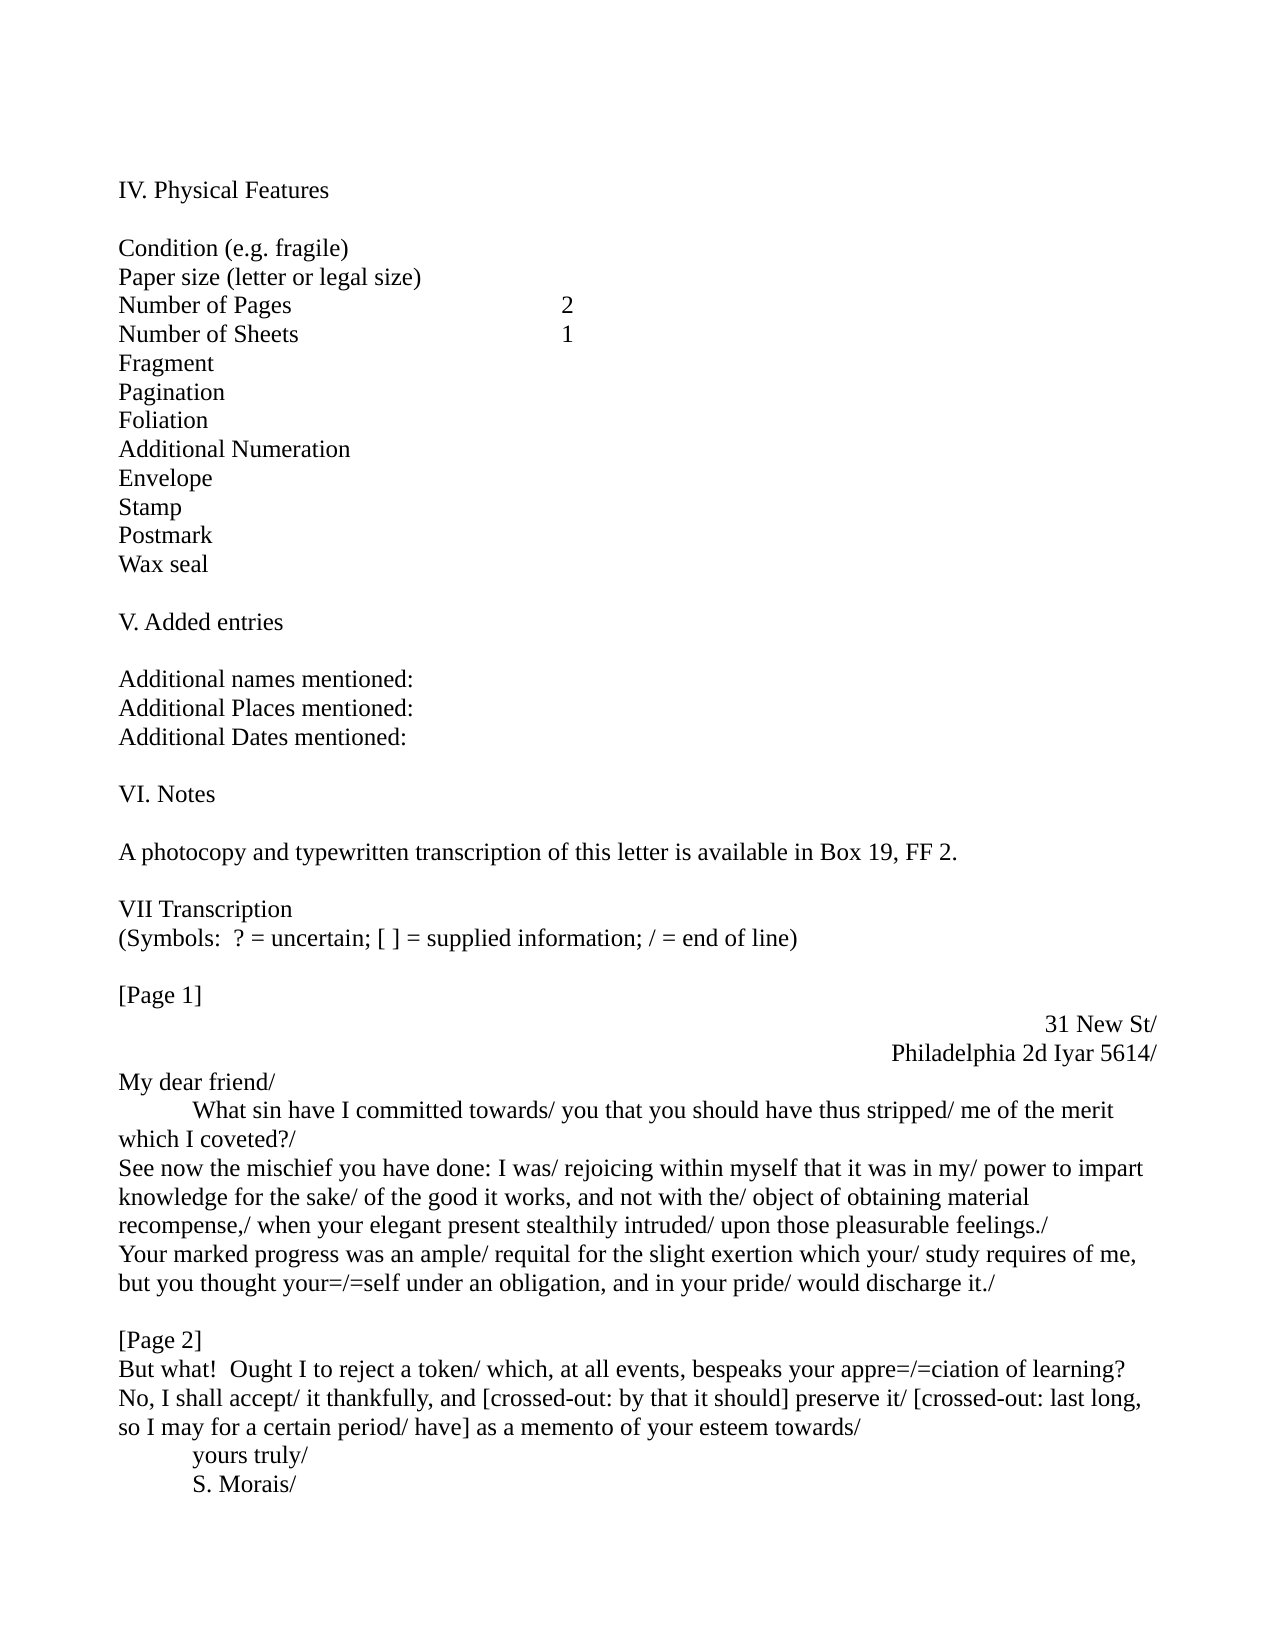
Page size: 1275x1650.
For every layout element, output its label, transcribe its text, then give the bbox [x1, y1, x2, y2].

text Foliation [118, 406, 1157, 434]
text Additional Places mentioned: [118, 693, 1157, 722]
text [Page 1] [118, 981, 1157, 1009]
text What sin have I committed towards/ you that you should have thus stripped/ me of the merit which I coveted?/ [118, 1096, 1157, 1153]
text See now the mischief you have done: I was/ rejoicing within myself that it was in my/ power to impart knowledge for the sake/ of the good it works, and not with the/ object of obtaining material recompense,/ when your elegant present stealthily intruded/ upon those pleasurable feelings./ [118, 1153, 1157, 1239]
text V. Added entries [118, 607, 1157, 636]
text Wax seal [118, 549, 1157, 578]
text A photocopy and typewritten transcription of this letter is available in Box 19, FF 2. [118, 837, 1157, 866]
text VII Transcription [118, 894, 1157, 923]
text Additional names mentioned: [118, 664, 1157, 693]
text Additional Numeration [118, 434, 1157, 463]
text S. Morais/ [118, 1469, 1157, 1498]
text Paper size (letter or legal size) [118, 262, 1157, 291]
text VI. Notes [118, 779, 1157, 808]
text But what! Ought I to reject a token/ which, at all events, bespeaks your appre=/=ciation of learning? No, I shall accept/ it thankfully, and [crossed-out: by that it should] preserve it/ [crossed-out: last long, so I may for a certain period/ have] as a memento of your esteem towards/ [118, 1354, 1157, 1441]
text Philadelphia 2d Iyar 5614/ [118, 1038, 1157, 1067]
text Pagination [118, 377, 1157, 406]
text Additional Dates mentioned: [118, 722, 1157, 751]
text [Page 2] [118, 1326, 1157, 1354]
text Envelope [118, 463, 1157, 492]
text My dear friend/ [118, 1067, 1157, 1096]
text Your marked progress was an ample/ requital for the slight exertion which your/ study requires of me, but you thought your=/=self under an obligation, and in your pride/ would discharge it./ [118, 1239, 1157, 1297]
text IV. Physical Features [118, 176, 1157, 204]
text Stamp [118, 492, 1157, 521]
text yours truly/ [118, 1441, 1157, 1469]
text Postmark [118, 521, 1157, 549]
text Number of Sheets 1 [118, 319, 1157, 348]
text Condition (e.g. fragile) [118, 233, 1157, 262]
text 31 New St/ [118, 1009, 1157, 1038]
text Fragment [118, 348, 1157, 377]
text (Symbols: ? = uncertain; [ ] = supplied information; / = end of line) [118, 923, 1157, 952]
text Number of Pages 2 [118, 291, 1157, 319]
